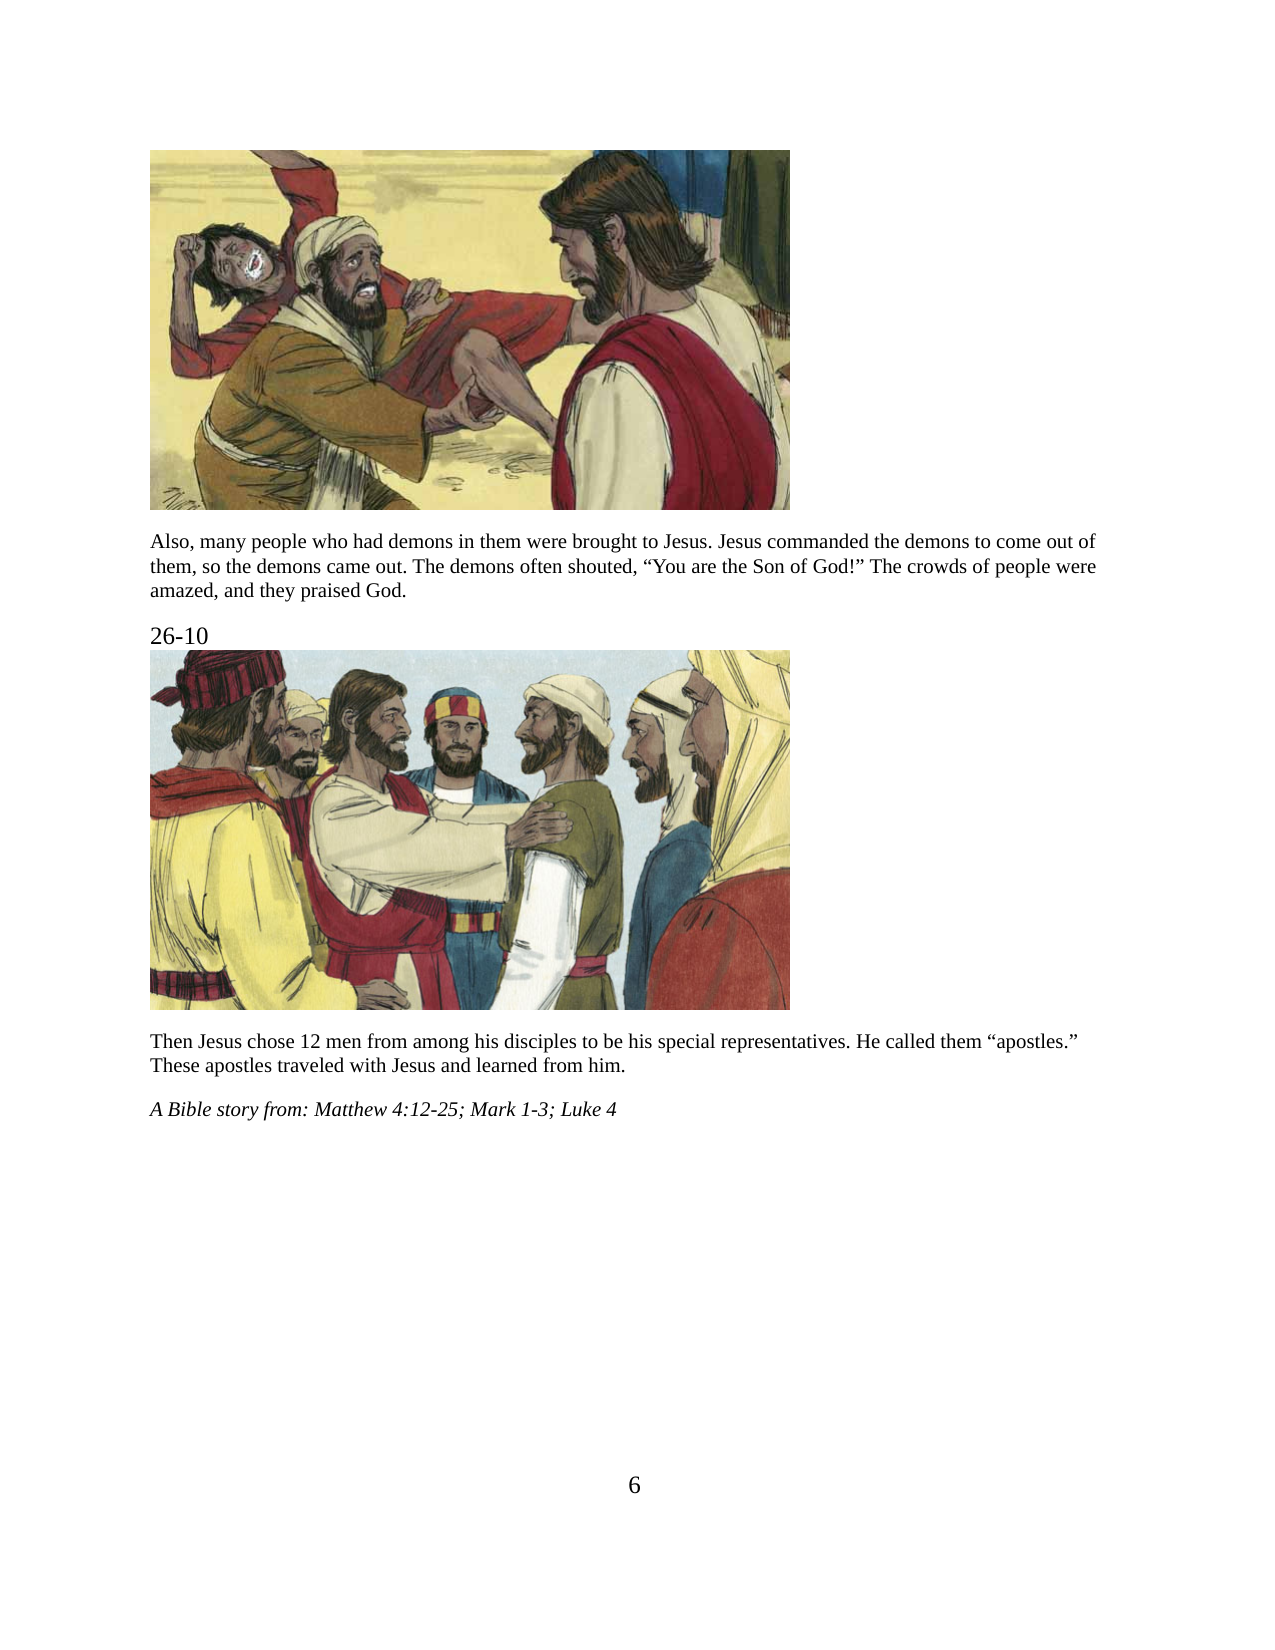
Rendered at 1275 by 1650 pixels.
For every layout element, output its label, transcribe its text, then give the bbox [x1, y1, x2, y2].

picture [150, 150, 790, 510]
subtitle 26-10 [150, 621, 1125, 650]
picture [150, 650, 790, 1010]
text Also, many people who had demons in them were brought to Jesus. Jesus commanded the demons to come out of them, so the demons came out. The demons often shouted, “You are the Son of God!” The crowds of people were amazed, and they praised God. [150, 529, 1125, 602]
text Then Jesus chose 12 men from among his disciples to be his special representatives. He called them “apostles.” These apostles traveled with Jesus and learned from him. [150, 1029, 1125, 1077]
text A Bible story from: Matthew 4:12-25; Mark 1-3; Luke 4 [150, 1097, 1125, 1121]
